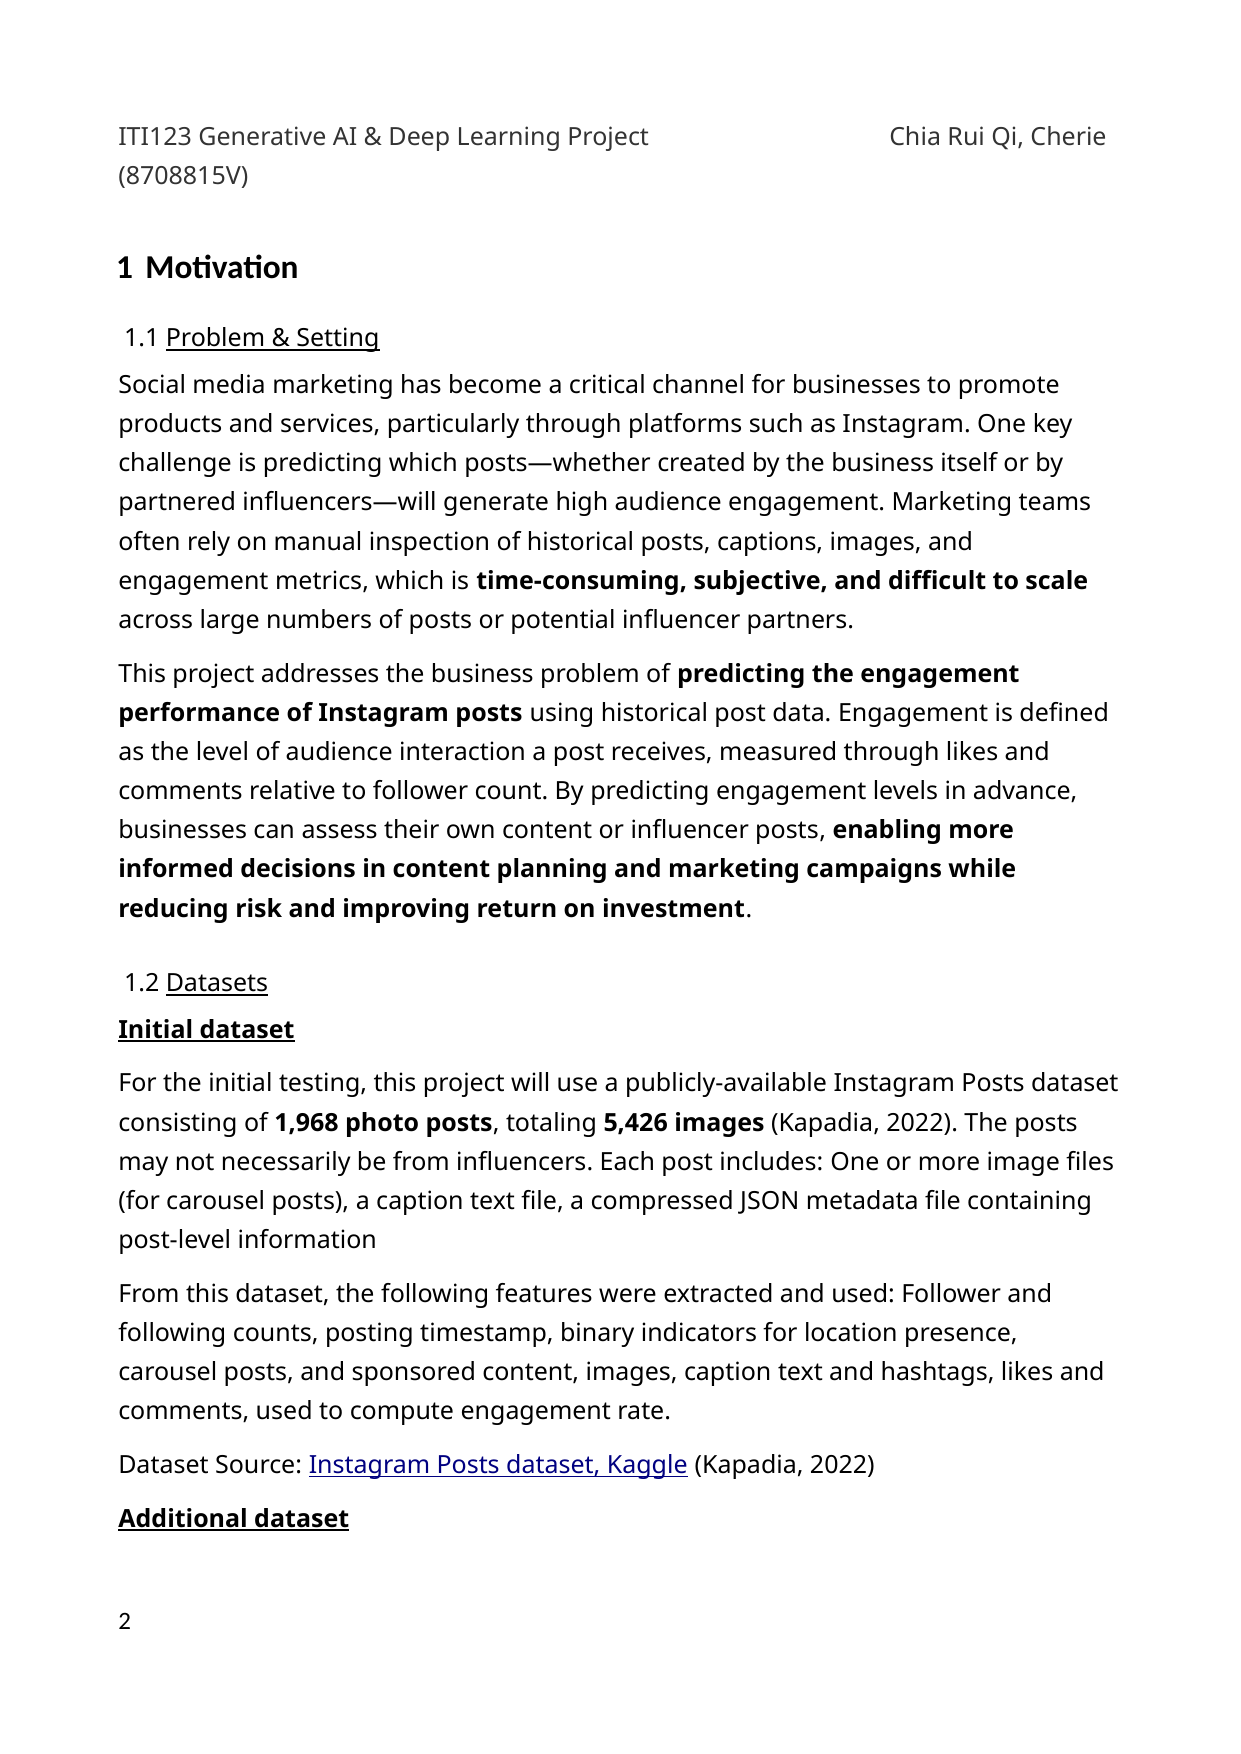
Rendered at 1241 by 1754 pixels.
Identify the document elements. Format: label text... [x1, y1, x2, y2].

subtitle Motivation [116, 246, 1122, 287]
text Initial dataset [118, 1011, 1122, 1045]
text Additional dataset [118, 1501, 1122, 1534]
text For the initial testing, this project will use a publicly-available Instagram Posts dataset consisting of 1,968 photo posts, totaling 5,426 images (Kapadia, 2022). The posts may not necessarily be from influencers. Each post includes: One or more image files (for carousel posts), a caption text file, a compressed JSON metadata file containing post-level information [118, 1065, 1122, 1256]
subtitle Problem & Setting [124, 320, 1122, 354]
text Dataset Source: Instagram Posts dataset, Kaggle (Kapadia, 2022) [118, 1447, 1122, 1481]
subtitle Datasets [124, 965, 1122, 999]
text Social media marketing has become a critical channel for businesses to promote products and services, particularly through platforms such as Instagram. One key challenge is predicting which posts—whether created by the business itself or by partnered influencers—will generate high audience engagement. Marketing teams often rely on manual inspection of historical posts, captions, images, and engagement metrics, which is time-consuming, subjective, and difficult to scale across large numbers of posts or potential influencer partners. [118, 366, 1122, 636]
text This project addresses the business problem of predicting the engagement performance of Instagram posts using historical post data. Engagement is defined as the level of audience interaction a post receives, measured through likes and comments relative to follower count. By predicting engagement levels in advance, businesses can assess their own content or influencer posts, enabling more informed decisions in content planning and marketing campaigns while reducing risk and improving return on investment. [118, 655, 1122, 924]
text From this dataset, the following features were extracted and used: Follower and following counts, posting timestamp, binary indicators for location presence, carousel posts, and sponsored content, images, caption text and hashtags, likes and comments, used to compute engagement rate. [118, 1276, 1122, 1427]
